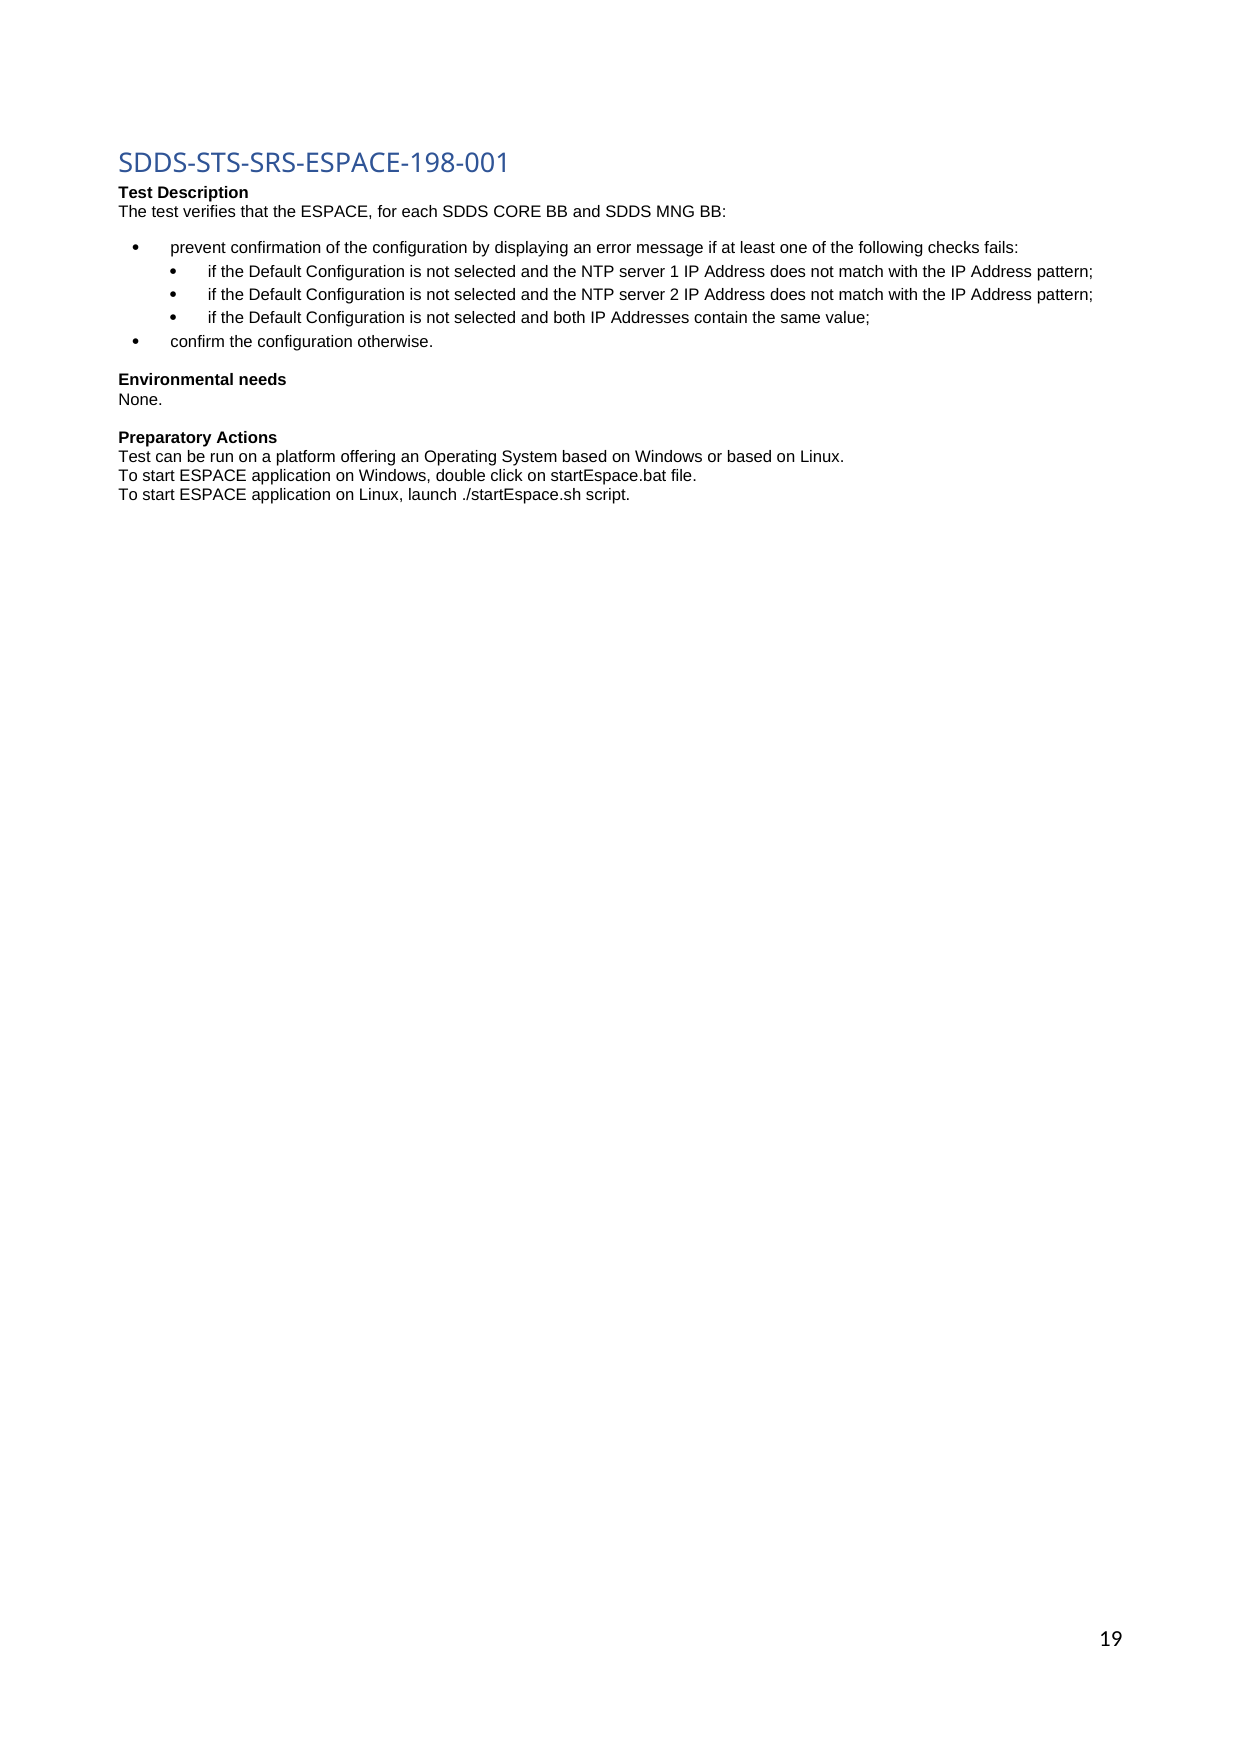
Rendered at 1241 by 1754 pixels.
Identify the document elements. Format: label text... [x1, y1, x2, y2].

list prevent confirmation of the configuration by displaying an error message if at least one of the following checks fails: [133, 238, 1122, 257]
text Preparatory Actions [118, 428, 1122, 447]
text Test can be run on a platform offering an Operating System based on Windows or based on Linux. [118, 447, 1122, 466]
list if the Default Configuration is not selected and the NTP server 1 IP Address does not match with the IP Address pattern; [170, 261, 1122, 281]
list confirm the configuration otherwise. [133, 332, 1122, 351]
text Test Description [118, 183, 1122, 202]
list if the Default Configuration is not selected and both IP Addresses contain the same value; [170, 308, 1122, 328]
text None. [118, 389, 1122, 408]
subtitle SDDS-STS-SRS-ESPACE-198-001 [118, 144, 1122, 181]
text To start ESPACE application on Linux, launch ./startEspace.sh script. [118, 485, 1122, 504]
text The test verifies that the ESPACE, for each SDDS CORE BB and SDDS MNG BB: [118, 202, 1122, 221]
text Environmental needs [118, 370, 1122, 389]
text To start ESPACE application on Windows, double click on startEspace.bat file. [118, 466, 1122, 485]
list if the Default Configuration is not selected and the NTP server 2 IP Address does not match with the IP Address pattern; [170, 285, 1122, 304]
